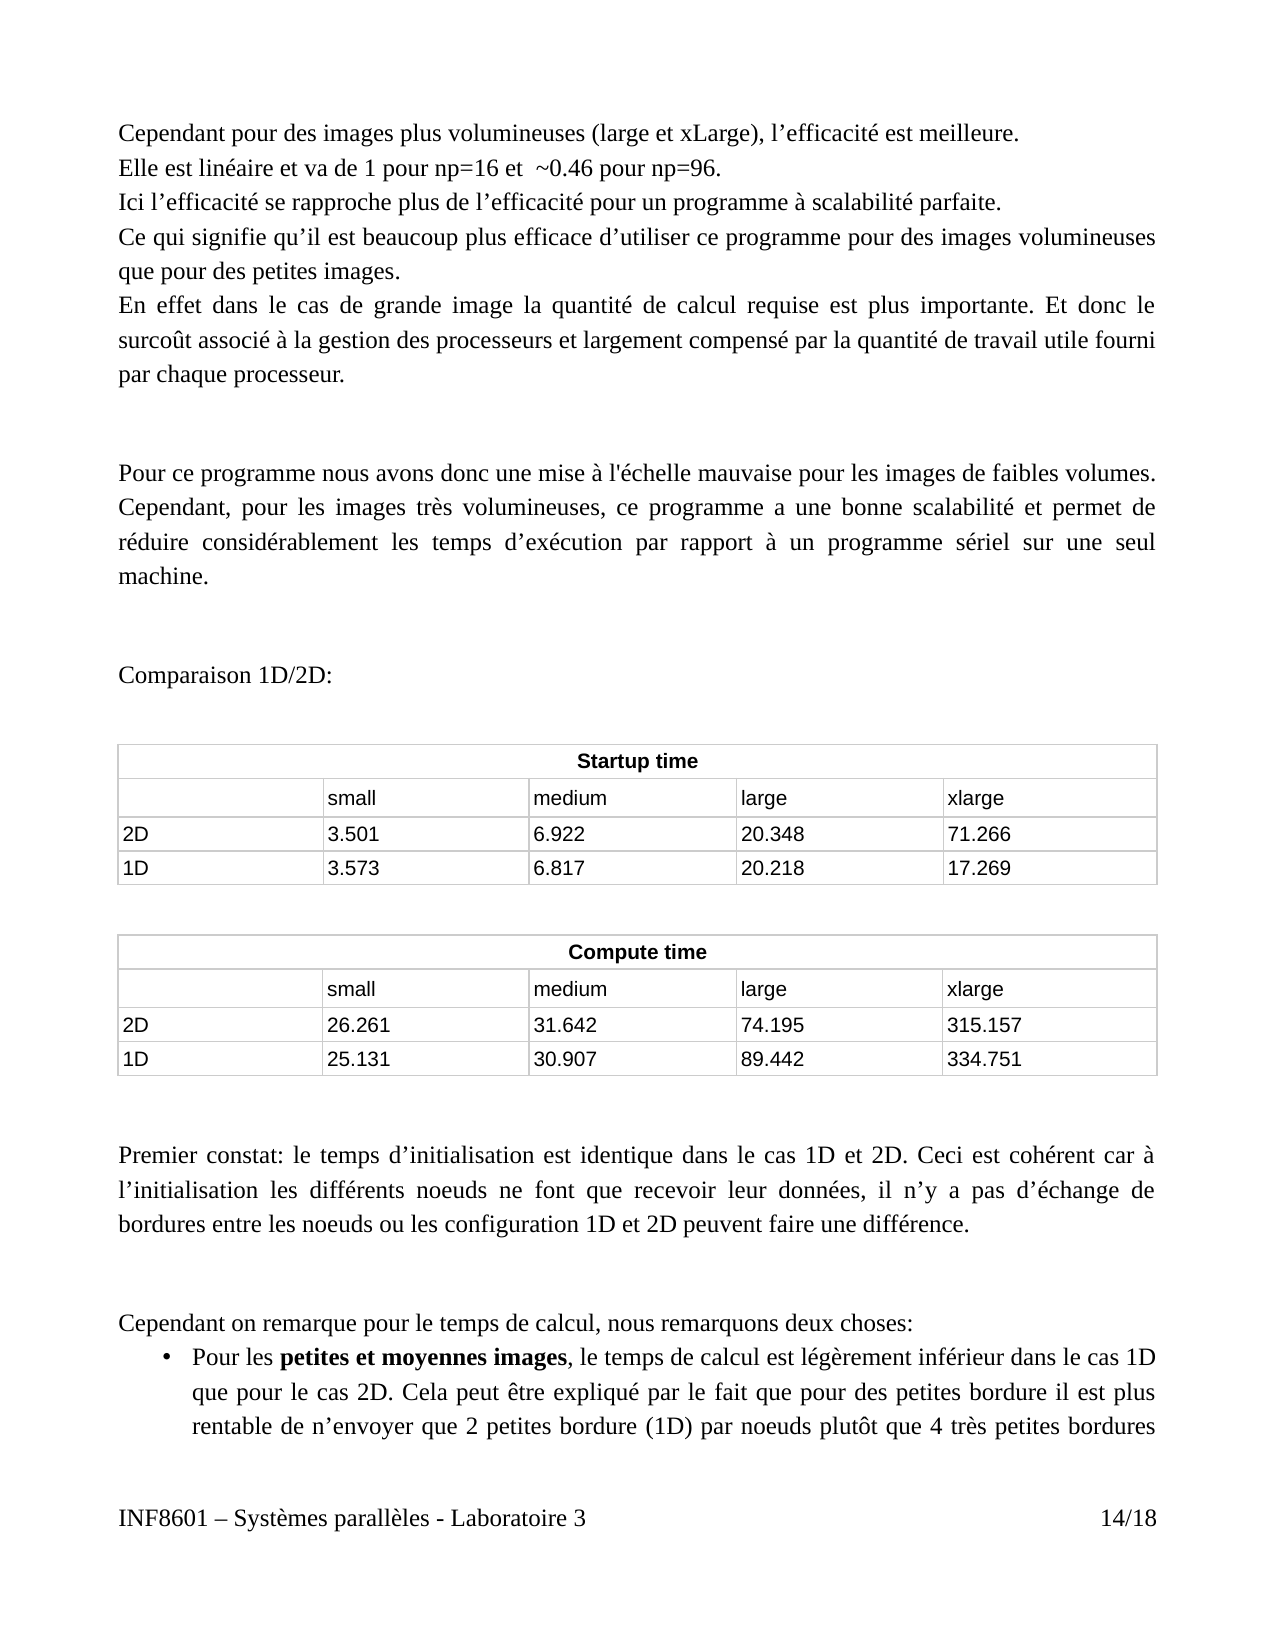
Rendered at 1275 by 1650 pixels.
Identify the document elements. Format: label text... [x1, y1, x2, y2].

table_cell small [323, 970, 528, 1007]
text En effet dans le cas de grande image la quantité de calcul requise est plus importante. Et donc le surcoût associé à la gestion des processeurs et largement compensé par la quantité de travail utile fourni par chaque processeur. [118, 291, 1157, 388]
text Premier constat: le temps d’initialisation est identique dans le cas 1D et 2D. Ceci est cohérent car à l’initialisation les différents noeuds ne font que recevoir leur données, il n’y a pas d’échange de bordures entre les noeuds ou les configuration 1D et 2D peuvent faire une différence. [118, 1140, 1157, 1238]
text Ici l’efficacité se rapproche plus de l’efficacité pour un programme à scalabilité parfaite. [118, 187, 1157, 216]
table_cell 6.817 [530, 852, 736, 884]
table_cell 1D [119, 1042, 322, 1074]
text Cependant pour des images plus volumineuses (large et xLarge), l’efficacité est meilleure. [118, 118, 1157, 147]
table_cell 2D [119, 1008, 322, 1041]
table_cell [119, 970, 322, 1007]
table_cell large [737, 970, 942, 1007]
table_cell 1D [119, 852, 323, 884]
table_header Startup time [119, 745, 1156, 777]
table_cell 89.442 [737, 1042, 942, 1074]
table_cell 25.131 [323, 1042, 528, 1074]
table_cell 71.266 [944, 818, 1156, 850]
table_cell 31.642 [530, 1008, 736, 1041]
table_cell 20.218 [737, 852, 943, 884]
table_cell 74.195 [737, 1008, 942, 1041]
table_cell 30.907 [530, 1042, 736, 1074]
text Comparaison 1D/2D: [118, 660, 1157, 689]
text Cependant on remarque pour le temps de calcul, nous remarquons deux choses: [118, 1308, 1157, 1336]
table_cell 20.348 [737, 818, 943, 850]
table_cell [119, 779, 323, 816]
table_cell 17.269 [944, 852, 1156, 884]
table_cell xlarge [944, 779, 1156, 816]
table_cell 315.157 [943, 1008, 1156, 1041]
text Pour ce programme nous avons donc une mise à l'échelle mauvaise pour les images de faibles volumes. Cependant, pour les images très volumineuses, ce programme a une bonne scalabilité et permet de réduire considérablement les temps d’exécution par rapport à un programme sériel sur une seul machine. [118, 458, 1157, 590]
table_cell xlarge [943, 970, 1156, 1007]
table_cell 3.501 [324, 818, 528, 850]
table_cell small [324, 779, 528, 816]
table_cell 6.922 [530, 818, 736, 850]
table_cell 3.573 [324, 852, 528, 884]
list Pour les petites et moyennes images, le temps de calcul est légèrement inférieur dans le cas 1D que pour le cas 2D. Cela peut être expliqué par le fait que pour des petites bordure il est plus rentable de n’envoyer que 2 petites bordure (1D) par noeuds plutôt que 4 très petites bordures [162, 1342, 1157, 1440]
text Elle est linéaire et va de 1 pour np=16 et ~0.46 pour np=96. [118, 153, 1157, 181]
table_cell 2D [119, 818, 323, 850]
table_cell medium [530, 779, 736, 816]
table_cell large [737, 779, 943, 816]
table_cell medium [530, 970, 736, 1007]
table_header Compute time [119, 936, 1156, 968]
table_cell 26.261 [323, 1008, 528, 1041]
table_cell 334.751 [943, 1042, 1156, 1074]
text Ce qui signifie qu’il est beaucoup plus efficace d’utiliser ce programme pour des images volumineuses que pour des petites images. [118, 222, 1157, 285]
